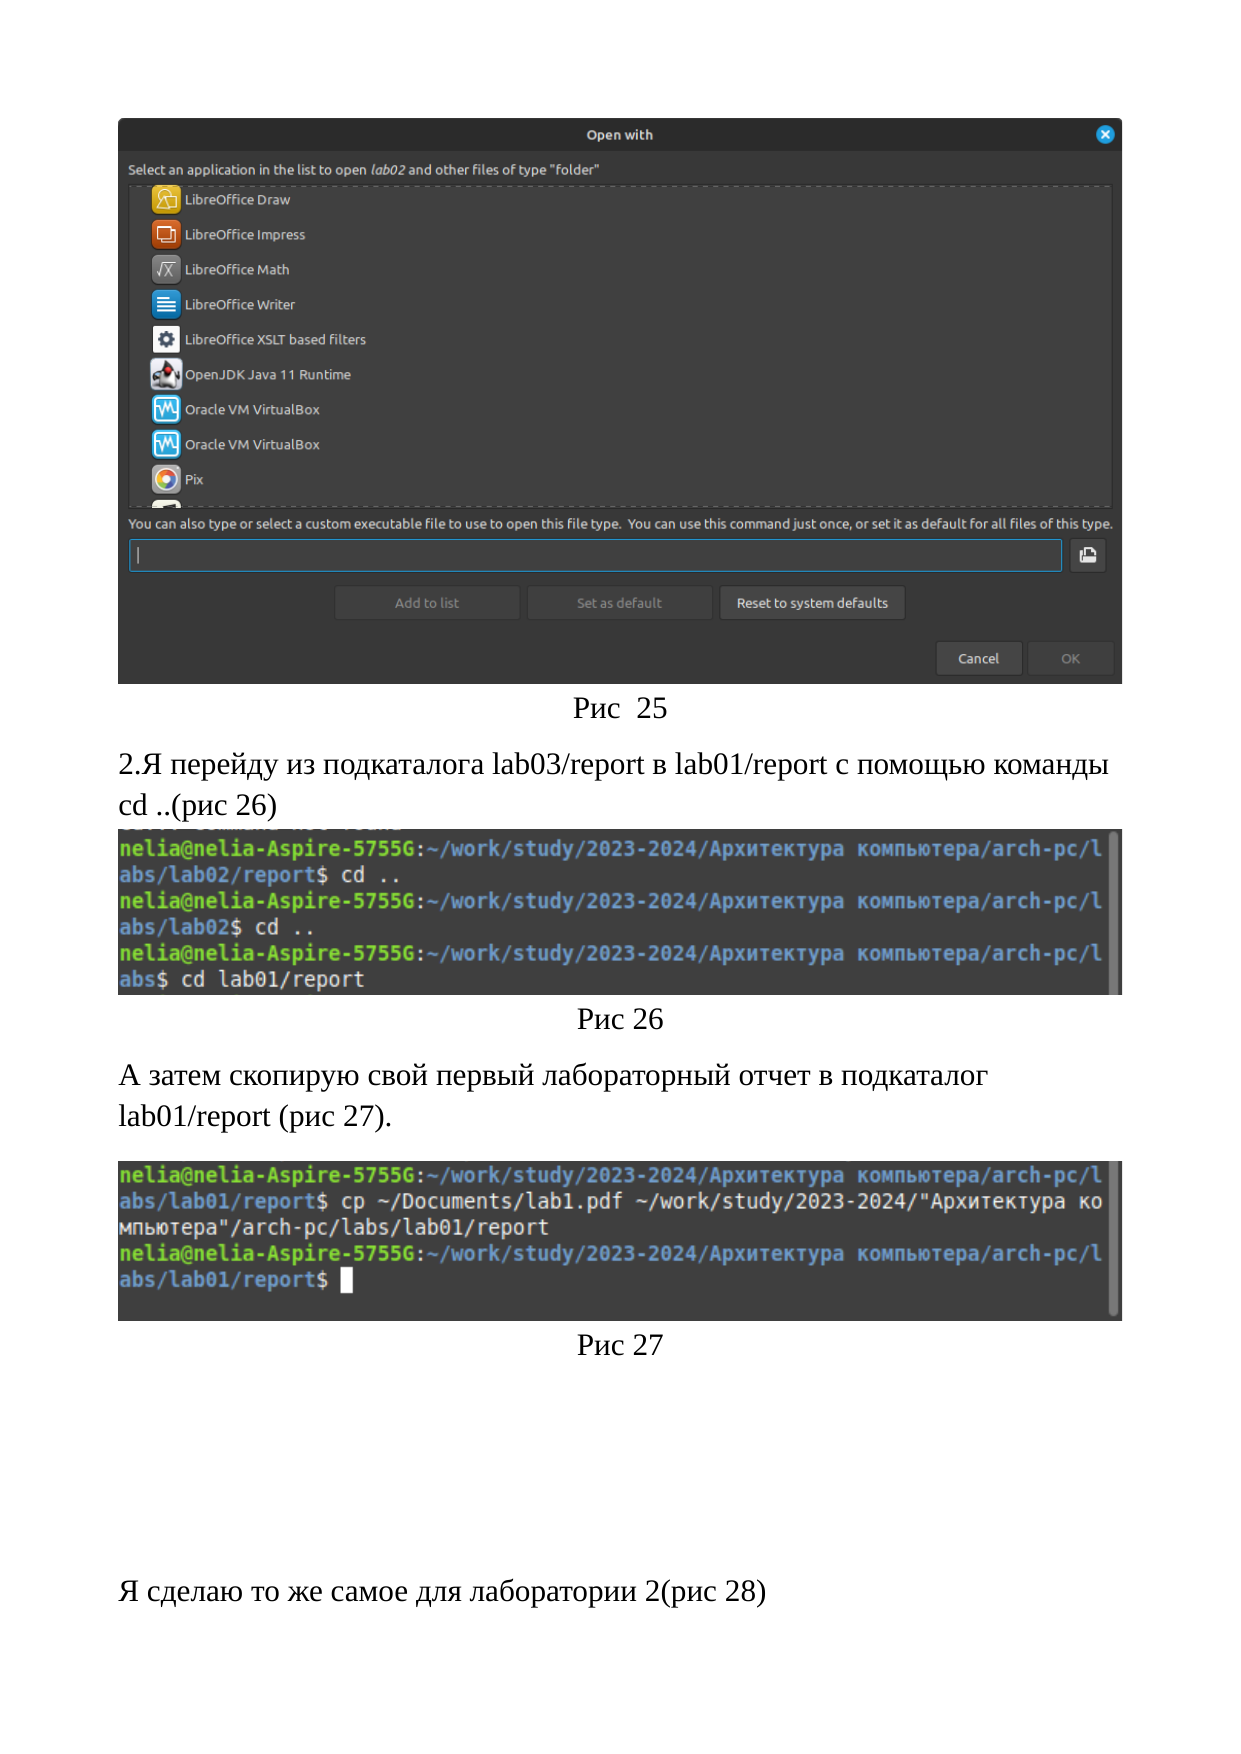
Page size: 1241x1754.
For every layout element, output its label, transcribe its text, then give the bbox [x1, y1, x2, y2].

picture [118, 1161, 1123, 1321]
text Я сделаю то же самое для лаборатории 2(рис 28) [118, 1572, 1122, 1608]
text Рис 25 [118, 684, 1122, 725]
picture [118, 118, 1123, 684]
text А затем скопирую свой первый лабораторный отчет в подкаталог lab01/report (рис 27). [118, 1056, 1122, 1133]
text Рис 27 [118, 1321, 1122, 1362]
text 2.Я перейду из подкаталога lab03/report в lab01/report с помощью команды cd ..(рис 26) [118, 745, 1122, 822]
picture [118, 829, 1123, 995]
text Рис 26 [118, 995, 1122, 1036]
text [118, 1153, 1122, 1161]
